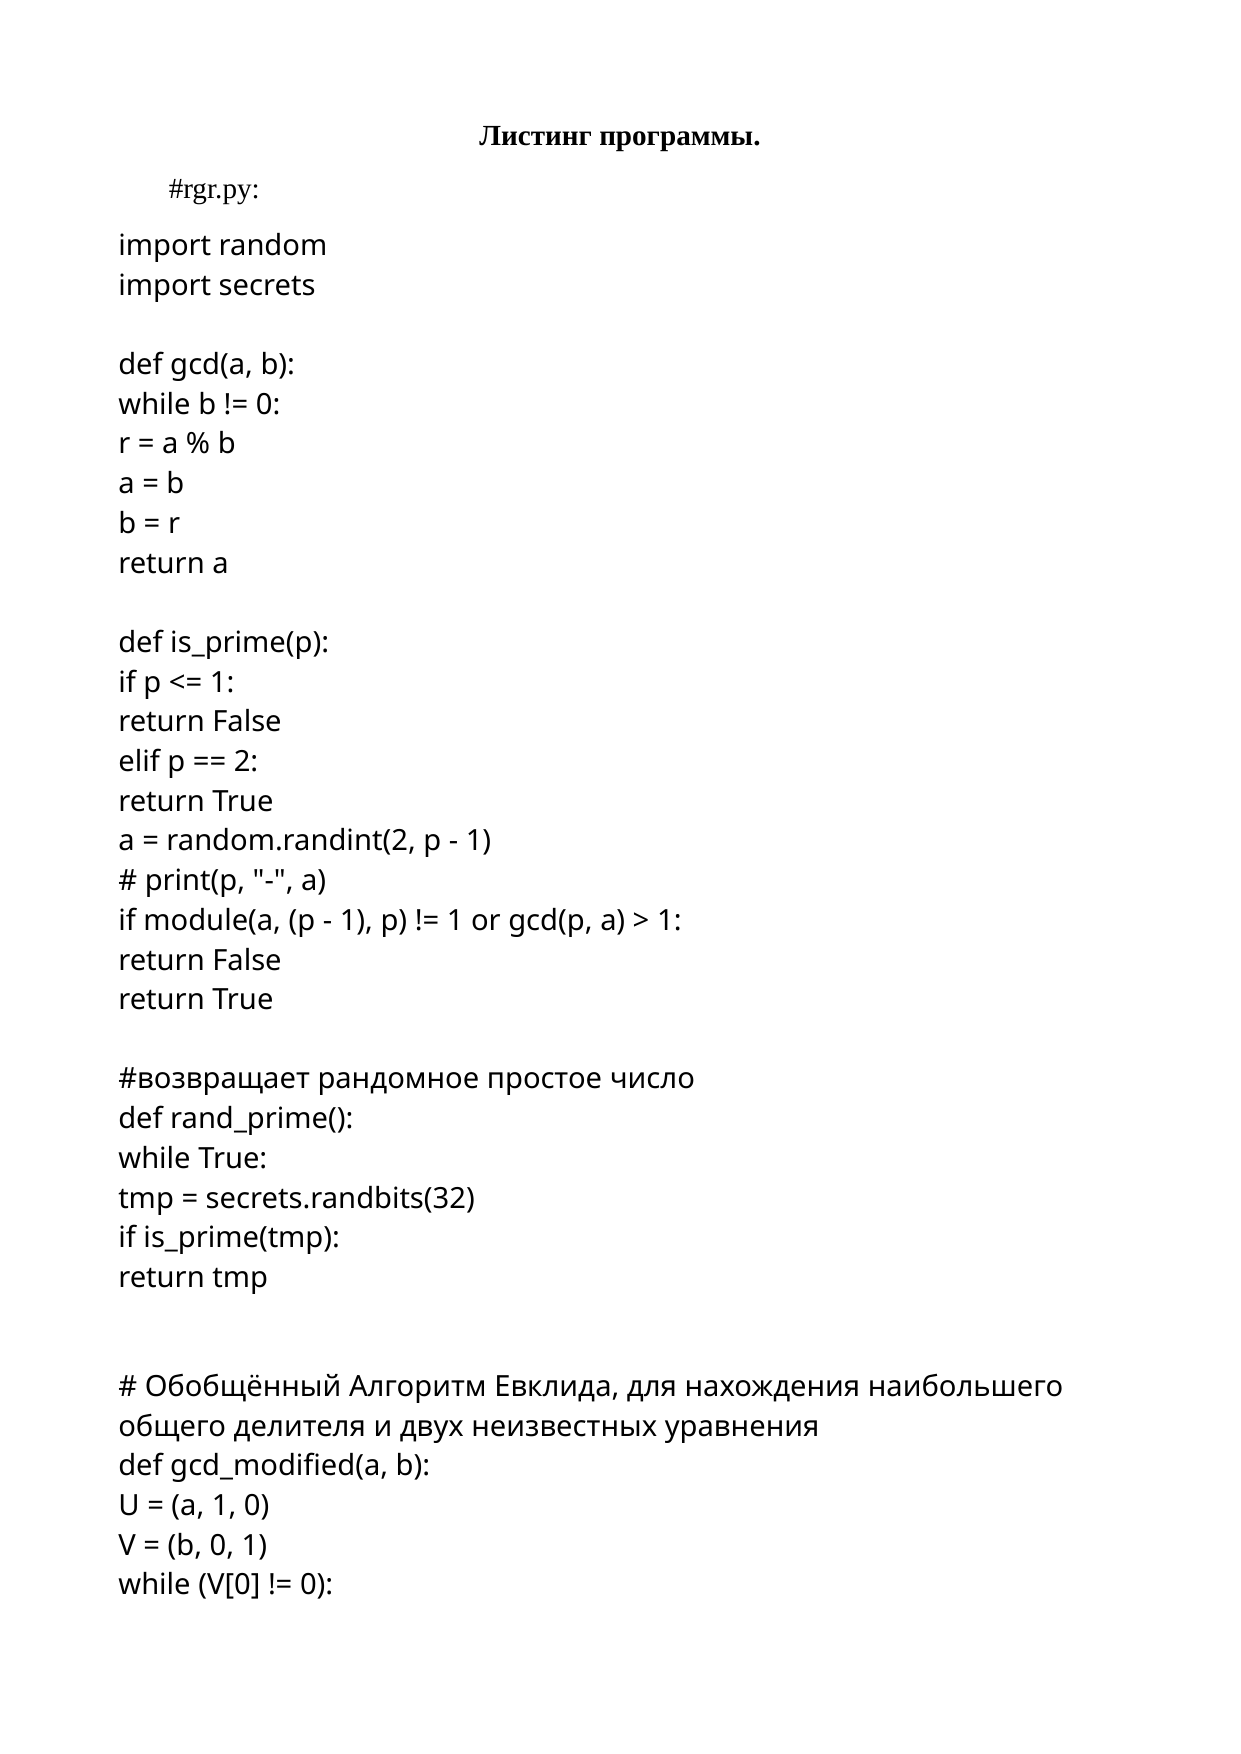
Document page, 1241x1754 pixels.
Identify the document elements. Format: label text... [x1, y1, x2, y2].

text while True: [118, 1137, 1122, 1177]
text return True [118, 978, 1122, 1018]
text # Обобщённый Алгоритм Евклида, для нахождения наибольшего общего делителя и двух неизвестных уравнения [118, 1365, 1122, 1444]
text b = r [118, 502, 1122, 542]
text if module(a, (p - 1), p) != 1 or gcd(p, a) > 1: [118, 899, 1122, 939]
text Листинг программы. [168, 118, 1071, 152]
text return False [118, 939, 1122, 978]
text r = a % b [118, 423, 1122, 462]
text def is_prime(p): [118, 621, 1122, 661]
text if is_prime(tmp): [118, 1217, 1122, 1256]
text import random [118, 224, 1069, 264]
text #возвращает рандомное простое число [118, 1058, 1122, 1097]
text tmp = secrets.randbits(32) [118, 1177, 1122, 1217]
text a = b [118, 462, 1122, 502]
text return tmp [118, 1256, 1122, 1296]
text elif p == 2: [118, 740, 1122, 780]
text # print(p, "-", a) [118, 859, 1122, 899]
text return a [118, 542, 1122, 582]
text V = (b, 0, 1) [118, 1524, 1122, 1563]
text def gcd_modified(a, b): [118, 1444, 1122, 1484]
text return True [118, 780, 1122, 820]
text while b != 0: [118, 383, 1122, 423]
text if p <= 1: [118, 661, 1122, 701]
text U = (a, 1, 0) [118, 1484, 1122, 1524]
text #rgr.py: [168, 171, 1071, 205]
text def gcd(a, b): [118, 343, 1122, 383]
text import secrets [118, 264, 1122, 304]
text return False [118, 701, 1122, 740]
text def rand_prime(): [118, 1097, 1122, 1137]
text while (V[0] != 0): [118, 1563, 1122, 1603]
text a = random.randint(2, p - 1) [118, 820, 1122, 859]
